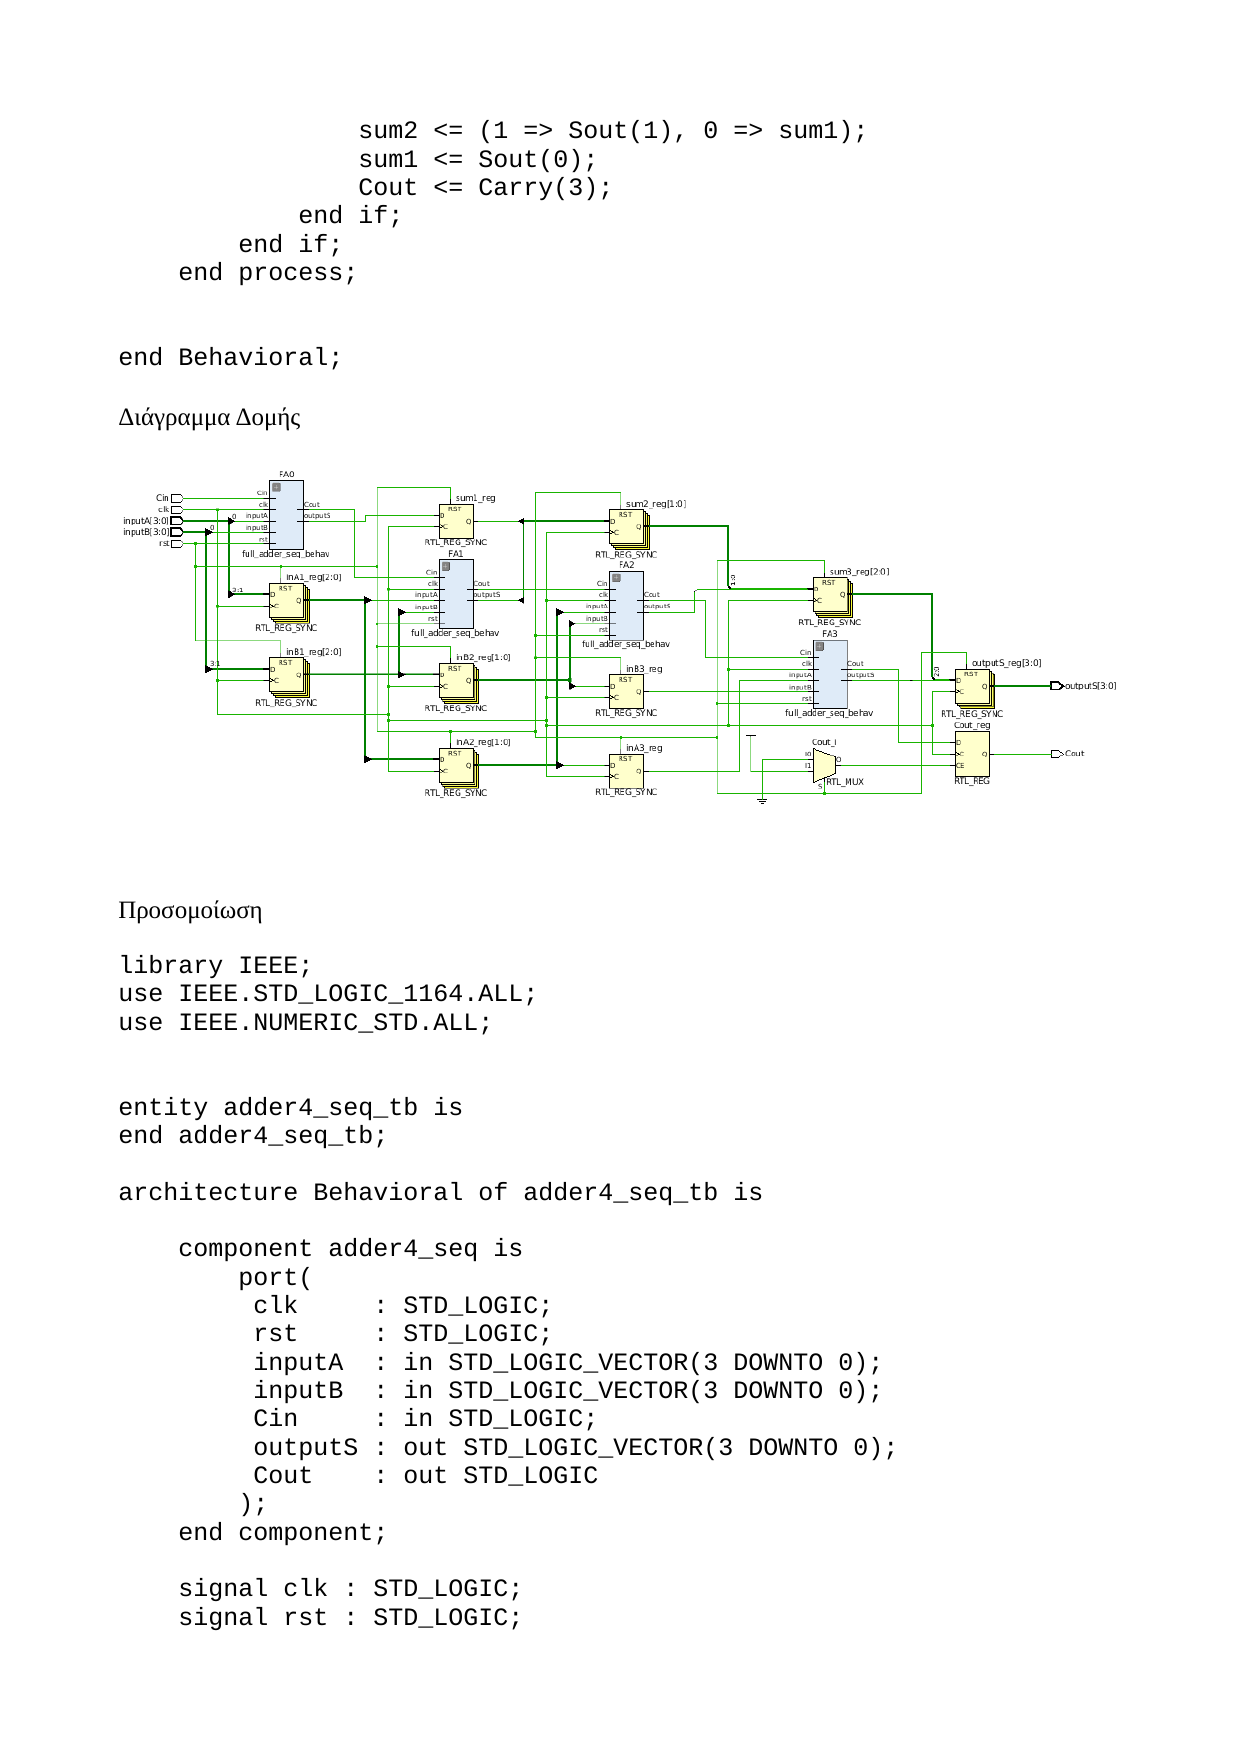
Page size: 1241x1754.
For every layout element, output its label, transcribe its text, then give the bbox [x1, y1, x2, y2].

text outputS : out STD_LOGIC_VECTOR(3 DOWNTO 0); [118, 1434, 1122, 1463]
text end component; [118, 1519, 1122, 1548]
text Cin : in STD_LOGIC; [118, 1406, 1122, 1434]
text port( [118, 1264, 1122, 1293]
text end if; [118, 231, 1122, 260]
text clk : STD_LOGIC; [118, 1293, 1122, 1321]
text rst : STD_LOGIC; [118, 1321, 1122, 1349]
text Cout : out STD_LOGIC [118, 1463, 1122, 1491]
text signal rst : STD_LOGIC; [118, 1604, 1122, 1633]
text ); [118, 1491, 1122, 1519]
text inputA : in STD_LOGIC_VECTOR(3 DOWNTO 0); [118, 1349, 1122, 1378]
text Διάγραμμα Δομής [118, 402, 1122, 431]
text architecture Behavioral of adder4_seq_tb is [118, 1179, 1122, 1208]
text end adder4_seq_tb; [118, 1123, 1122, 1151]
picture [118, 459, 1123, 838]
text use IEEE.STD_LOGIC_1164.ALL; [118, 981, 1122, 1009]
text Cout <= Carry(3); [118, 175, 1122, 203]
text library IEEE; [118, 953, 1122, 981]
text entity adder4_seq_tb is [118, 1094, 1122, 1123]
text signal clk : STD_LOGIC; [118, 1576, 1122, 1604]
text end if; [118, 203, 1122, 231]
text component adder4_seq is [118, 1236, 1122, 1264]
text sum1 <= Sout(0); [118, 146, 1122, 175]
text Προσομοίωση [118, 895, 1122, 924]
text end Behavioral; [118, 345, 1122, 373]
text use IEEE.NUMERIC_STD.ALL; [118, 1009, 1122, 1038]
text inputB : in STD_LOGIC_VECTOR(3 DOWNTO 0); [118, 1378, 1122, 1406]
text sum2 <= (1 => Sout(1), 0 => sum1); [118, 118, 1122, 146]
text end process; [118, 260, 1122, 288]
